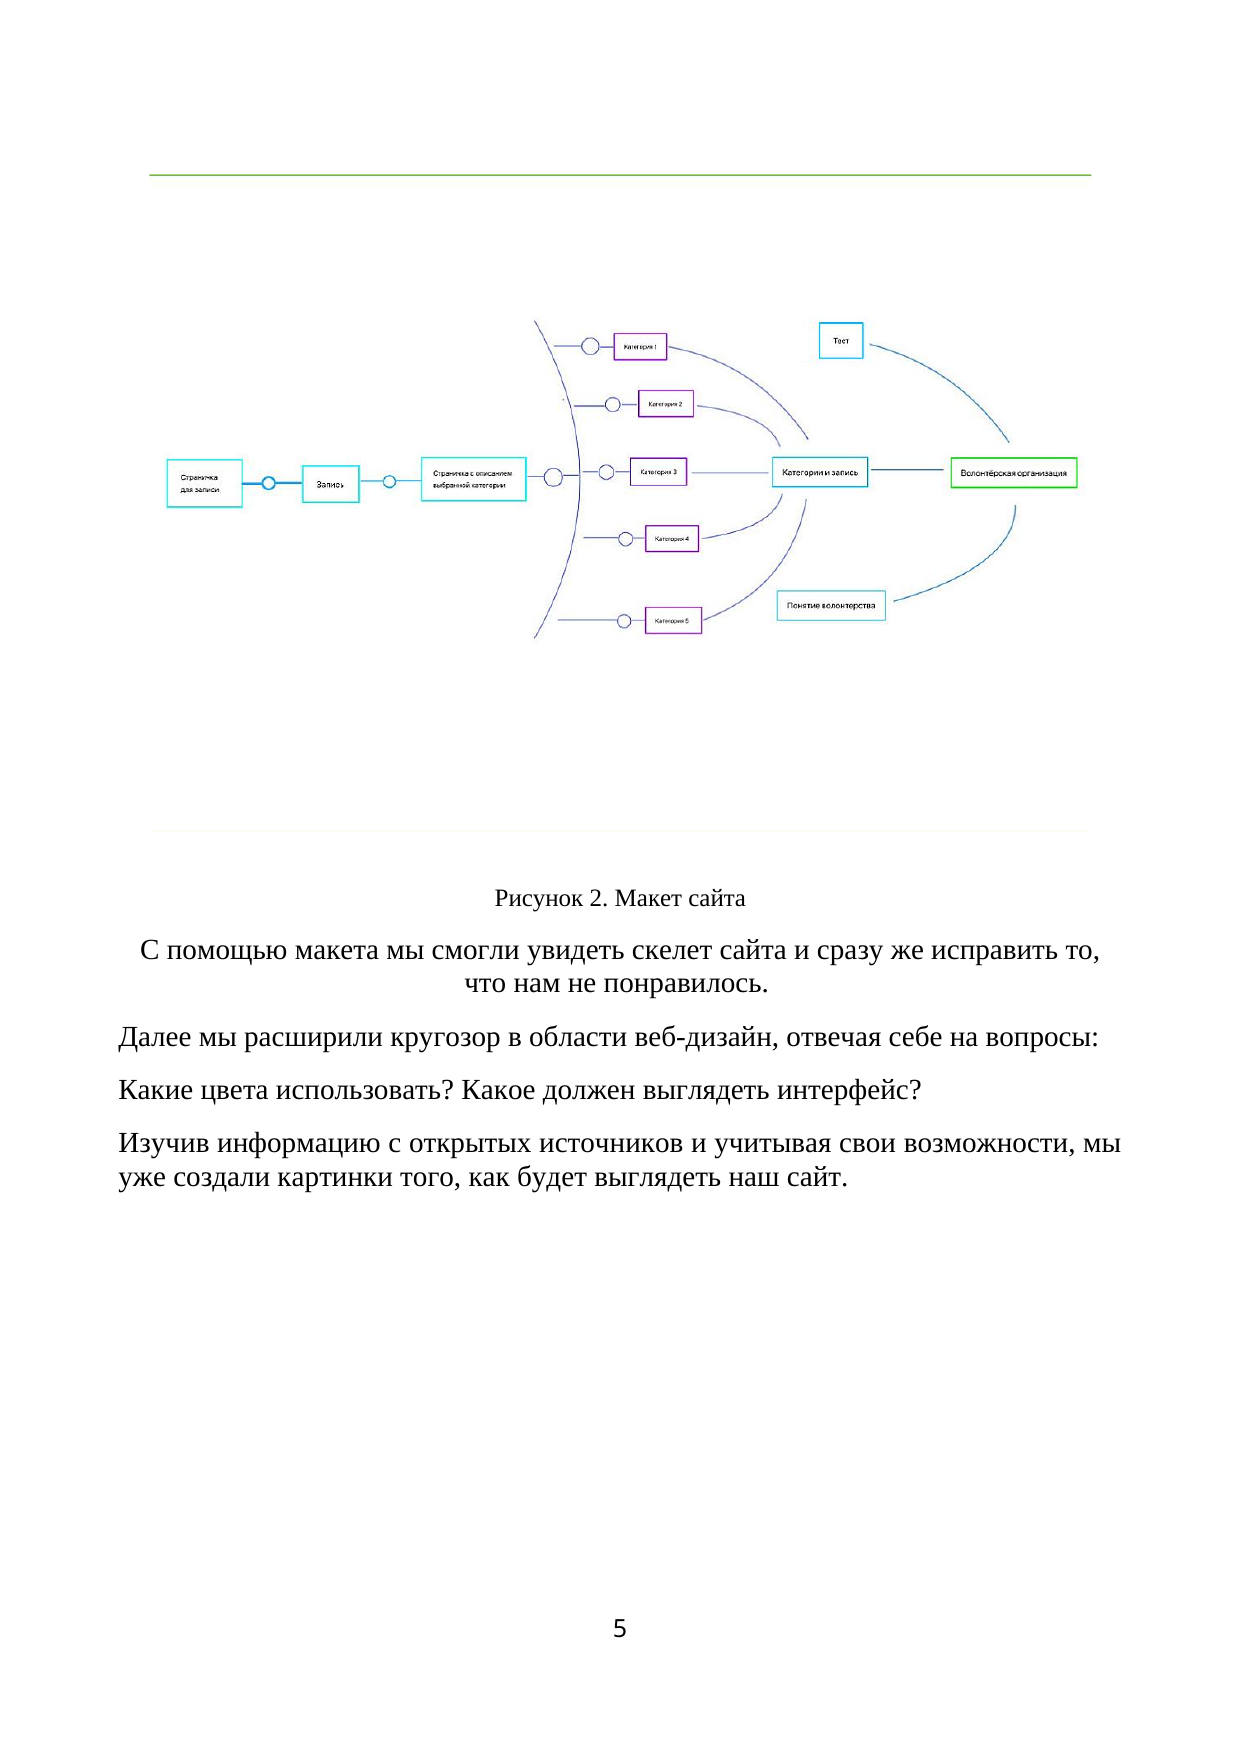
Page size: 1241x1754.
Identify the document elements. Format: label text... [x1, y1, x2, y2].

text Какие цвета использовать? Какое должен выглядеть интерфейс? [118, 1072, 1122, 1106]
text Рисунок 2. Макет сайта [118, 883, 1122, 912]
text С помощью макета мы смогли увидеть скелет сайта и сразу же исправить то, что нам не понравилось. [118, 932, 1122, 999]
text Далее мы расширили кругозор в области веб-дизайн, отвечая себе на вопросы: [118, 1019, 1122, 1052]
text Изучив информацию с открытых источников и учитывая свои возможности, мы уже создали картинки того, как будет выглядеть наш сайт. [118, 1125, 1122, 1192]
